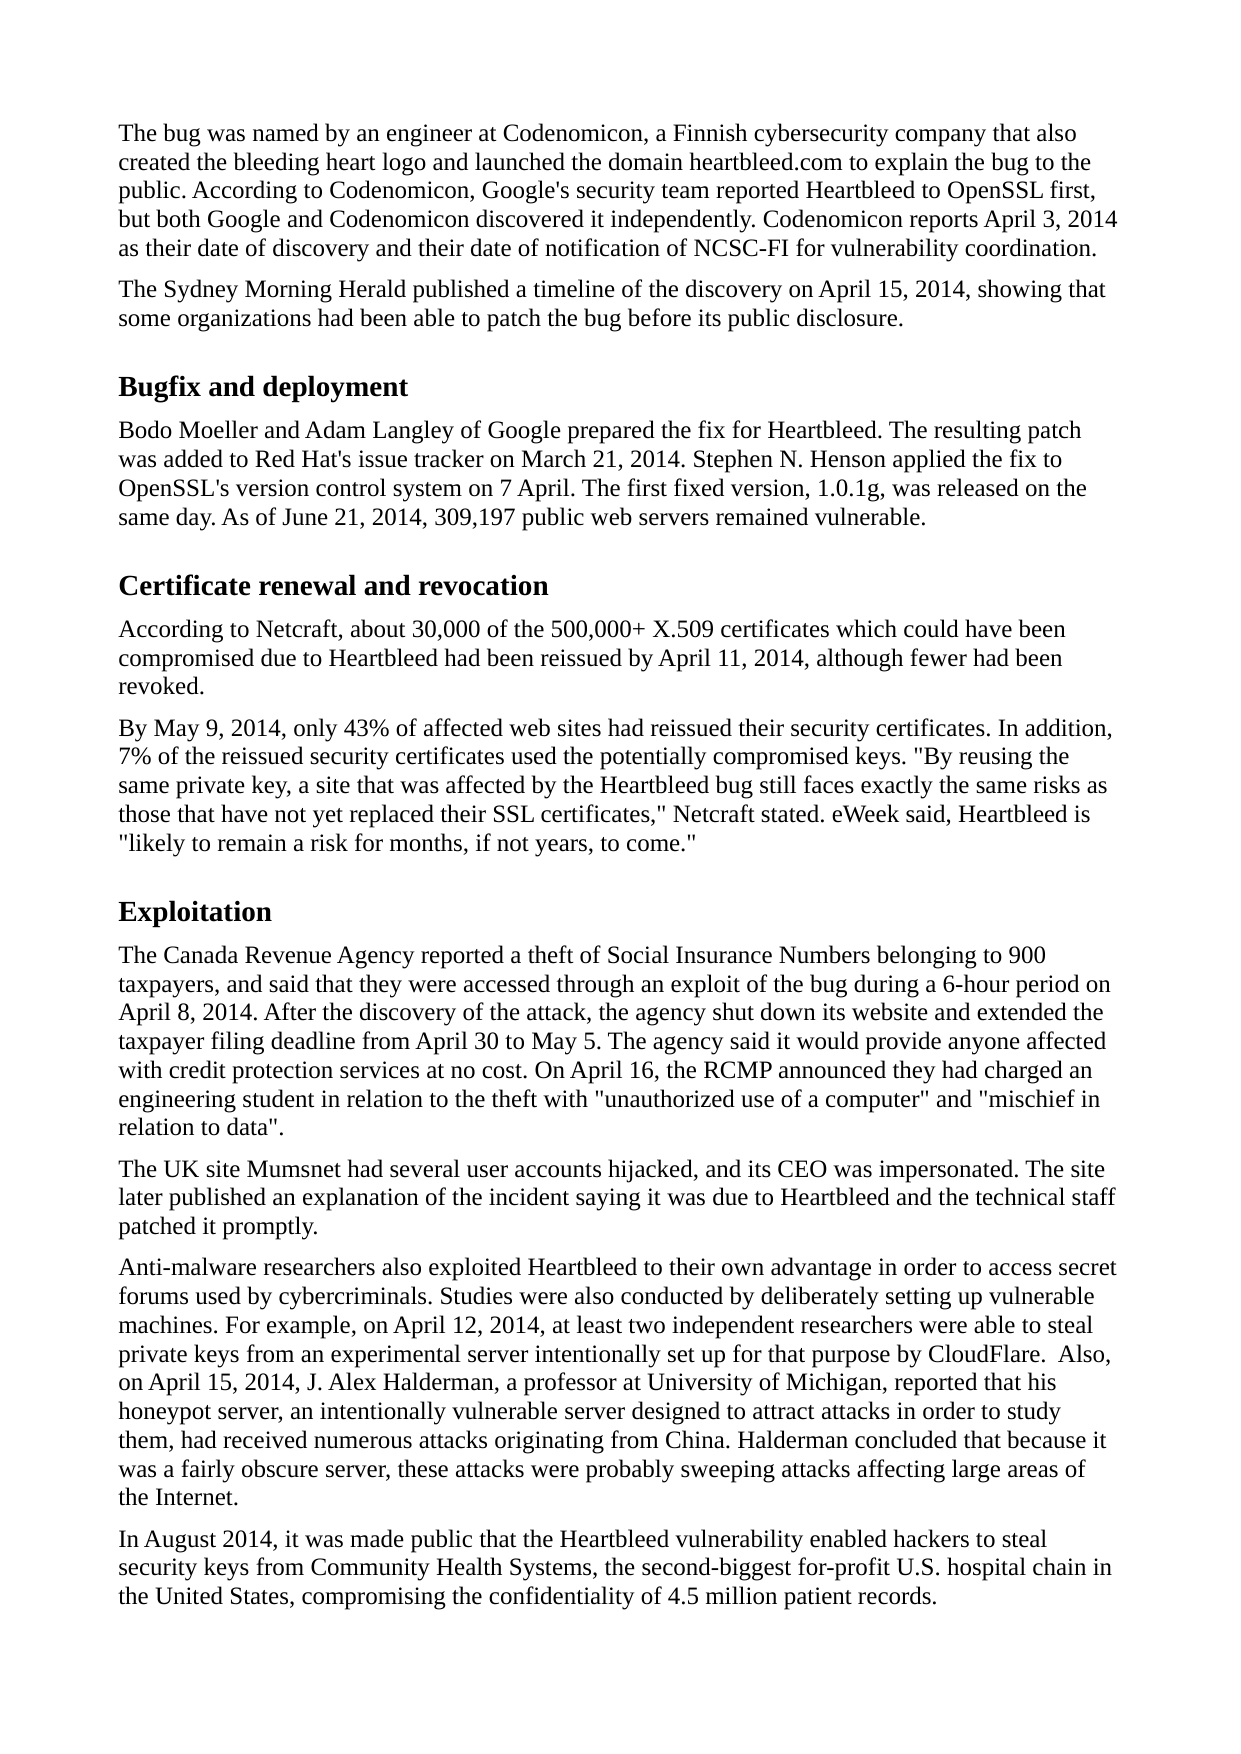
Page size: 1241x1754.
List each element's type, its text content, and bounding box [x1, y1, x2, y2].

text By May 9, 2014, only 43% of affected web sites had reissued their security certificates. In addition, 7% of the reissued security certificates used the potentially compromised keys. "By reusing the same private key, a site that was affected by the Heartbleed bug still faces exactly the same risks as those that have not yet replaced their SSL certificates," Netcraft stated. eWeek said, Heartbleed is "likely to remain a risk for months, if not years, to come." [118, 713, 1122, 856]
text The UK site Mumsnet had several user accounts hijacked, and its CEO was impersonated. The site later published an explanation of the incident saying it was due to Heartbleed and the technical staff patched it promptly. [118, 1154, 1122, 1240]
text The bug was named by an engineer at Codenomicon, a Finnish cybersecurity company that also created the bleeding heart logo and launched the domain heartbleed.com to explain the bug to the public. According to Codenomicon, Google's security team reported Heartbleed to OpenSSL first, but both Google and Codenomicon discovered it independently. Codenomicon reports April 3, 2014 as their date of discovery and their date of notification of NCSC-FI for vulnerability coordination. [118, 118, 1122, 262]
text Anti-malware researchers also exploited Heartbleed to their own advantage in order to access secret forums used by cybercriminals. Studies were also conducted by deliberately setting up vulnerable machines. For example, on April 12, 2014, at least two independent researchers were able to steal private keys from an experimental server intentionally set up for that purpose by CloudFlare. Also, on April 15, 2014, J. Alex Halderman, a professor at University of Michigan, reported that his honeypot server, an intentionally vulnerable server designed to attract attacks in order to study them, had received numerous attacks originating from China. Halderman concluded that because it was a fairly obscure server, these attacks were probably sweeping attacks affecting large areas of the Internet. [118, 1252, 1122, 1511]
subtitle Bugfix and deployment [118, 369, 1122, 403]
text In August 2014, it was made public that the Heartbleed vulnerability enabled hackers to steal security keys from Community Health Systems, the second-biggest for-profit U.S. hospital chain in the United States, compromising the confidentiality of 4.5 million patient records. [118, 1524, 1122, 1610]
text Bodo Moeller and Adam Langley of Google prepared the fix for Heartbleed. The resulting patch was added to Red Hat's issue tracker on March 21, 2014. Stephen N. Henson applied the fix to OpenSSL's version control system on 7 April. The first fixed version, 1.0.1g, was released on the same day. As of June 21, 2014, 309,197 public web servers remained vulnerable. [118, 415, 1122, 530]
text According to Netcraft, about 30,000 of the 500,000+ X.509 certificates which could have been compromised due to Heartbleed had been reissued by April 11, 2014, although fewer had been revoked. [118, 614, 1122, 700]
subtitle Certificate renewal and revocation [118, 568, 1122, 601]
subtitle Exploitation [118, 894, 1122, 927]
text The Sydney Morning Herald published a timeline of the discovery on April 15, 2014, showing that some organizations had been able to patch the bug before its public disclosure. [118, 274, 1122, 332]
text The Canada Revenue Agency reported a theft of Social Insurance Numbers belonging to 900 taxpayers, and said that they were accessed through an exploit of the bug during a 6-hour period on April 8, 2014. After the discovery of the attack, the agency shut down its website and extended the taxpayer filing deadline from April 30 to May 5. The agency said it would provide anyone affected with credit protection services at no cost. On April 16, the RCMP announced they had charged an engineering student in relation to the theft with "unauthorized use of a computer" and "mischief in relation to data". [118, 940, 1122, 1141]
